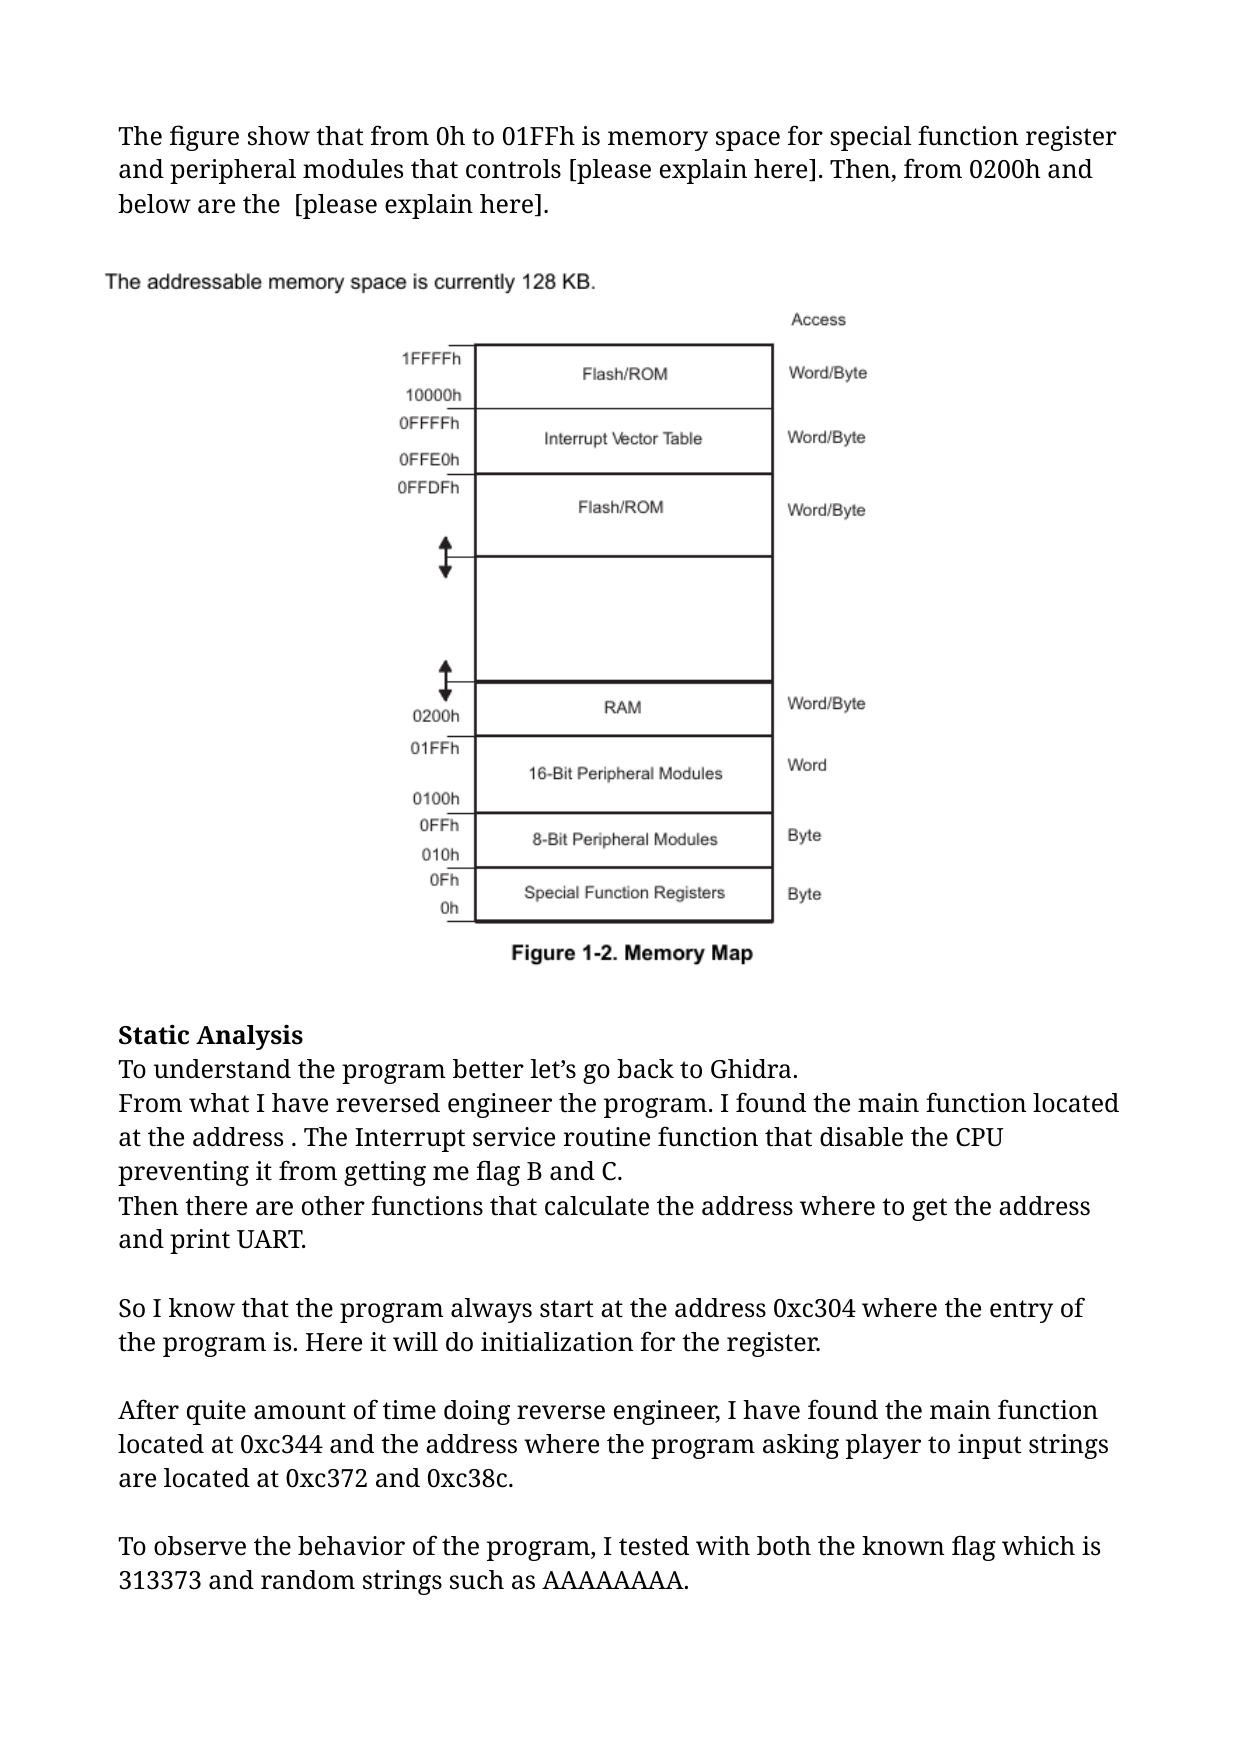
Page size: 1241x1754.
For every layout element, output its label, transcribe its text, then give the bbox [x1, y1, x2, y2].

text From what I have reversed engineer the program. I found the main function located at the address . The Interrupt service routine function that disable the CPU preventing it from getting me flag B and C. [118, 1086, 1122, 1188]
text After quite amount of time doing reverse engineer, I have found the main function located at 0xc344 and the address where the program asking player to input strings are located at 0xc372 and 0xc38c. [118, 1392, 1122, 1495]
text So I know that the program always start at the address 0xc304 where the entry of the program is. Here it will do initialization for the register. [118, 1290, 1122, 1358]
text To understand the program better let’s go back to Ghidra. [118, 1052, 1122, 1086]
text Static Analysis [118, 1018, 1122, 1052]
text Then there are other functions that calculate the address where to get the address and print UART. [118, 1188, 1122, 1256]
text The figure show that from 0h to 01FFh is memory space for special function register and peripheral modules that controls [please explain here]. Then, from 0200h and below are the [please explain here]. [118, 118, 1122, 220]
picture [100, 254, 1140, 984]
text To observe the behavior of the program, I tested with both the known flag which is 313373 and random strings such as AAAAAAAA. [118, 1529, 1122, 1597]
